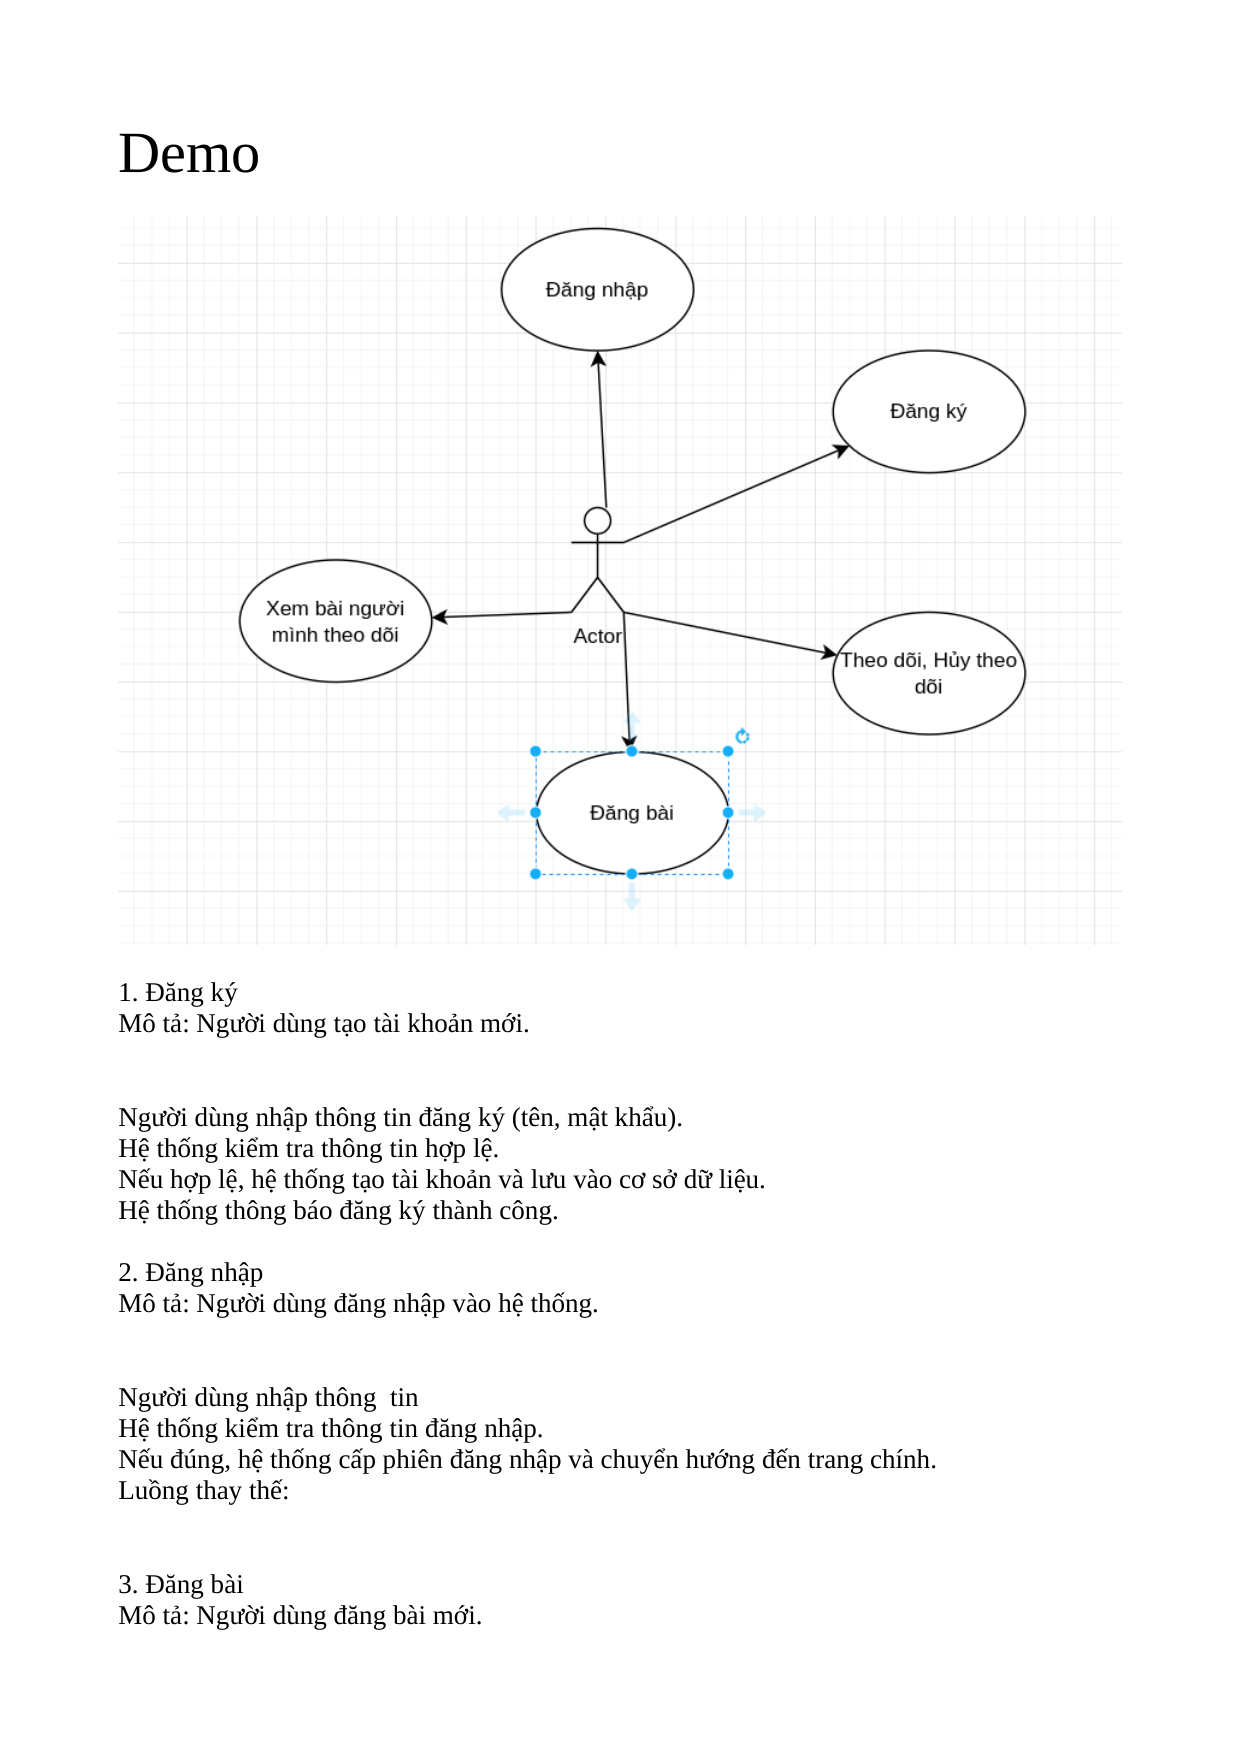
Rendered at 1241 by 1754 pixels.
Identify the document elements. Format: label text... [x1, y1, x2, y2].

text Người dùng nhập thông tin [118, 1381, 1122, 1412]
text Hệ thống thông báo đăng ký thành công. [118, 1194, 1122, 1225]
text Nếu đúng, hệ thống cấp phiên đăng nhập và chuyển hướng đến trang chính. [118, 1443, 1122, 1474]
text 2. Đăng nhập [118, 1256, 1122, 1287]
text Mô tả: Người dùng đăng bài mới. [118, 1599, 1122, 1630]
text Demo [118, 118, 1122, 185]
text Hệ thống kiểm tra thông tin hợp lệ. [118, 1132, 1122, 1163]
text Hệ thống kiểm tra thông tin đăng nhập. [118, 1412, 1122, 1443]
text Nếu hợp lệ, hệ thống tạo tài khoản và lưu vào cơ sở dữ liệu. [118, 1163, 1122, 1194]
picture [118, 216, 1123, 945]
text 3. Đăng bài [118, 1568, 1122, 1599]
text Mô tả: Người dùng đăng nhập vào hệ thống. [118, 1287, 1122, 1319]
text Mô tả: Người dùng tạo tài khoản mới. [118, 1007, 1122, 1038]
text Người dùng nhập thông tin đăng ký (tên, mật khẩu). [118, 1101, 1122, 1132]
text 1. Đăng ký [118, 976, 1122, 1007]
text Luồng thay thế: [118, 1474, 1122, 1506]
